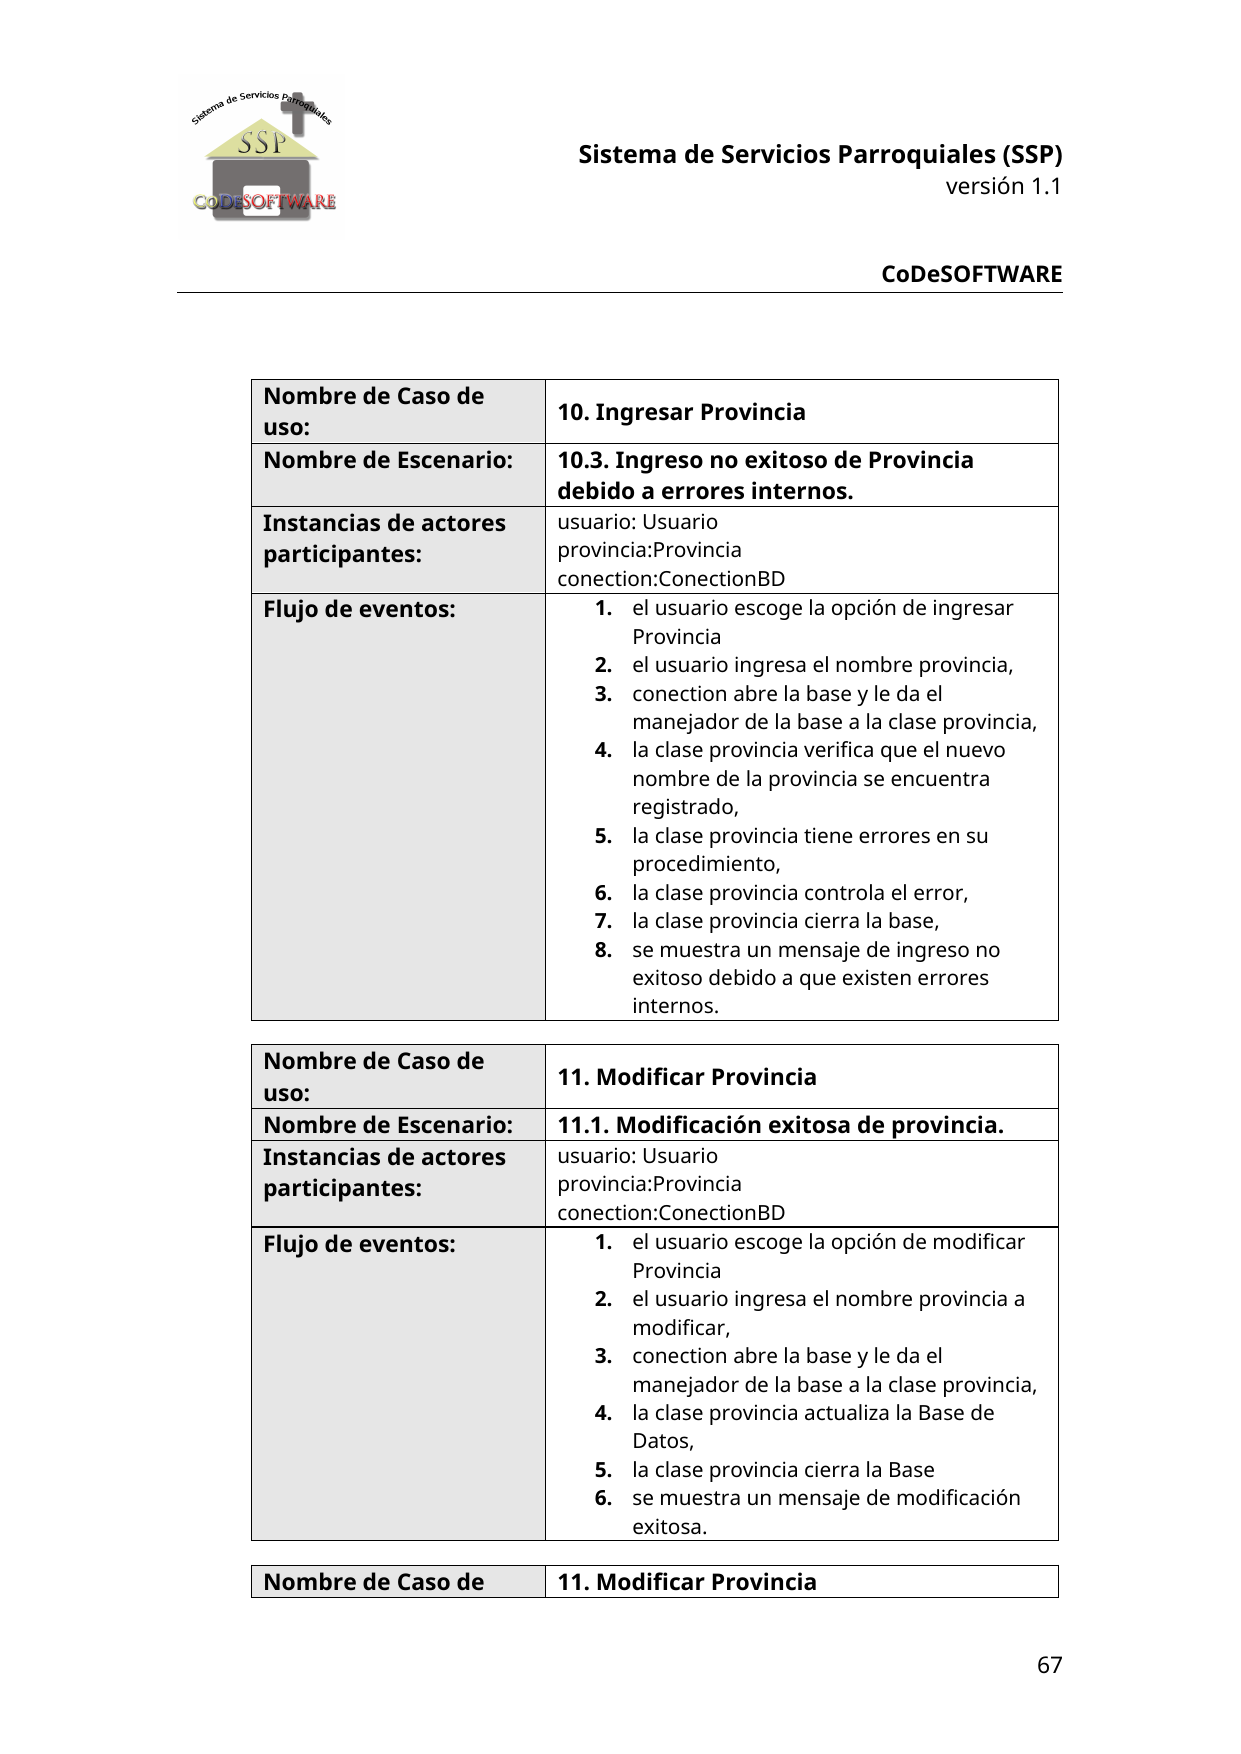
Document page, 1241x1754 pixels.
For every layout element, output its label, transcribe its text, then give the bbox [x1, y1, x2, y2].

table_header 11. Modificar Provincia [546, 1045, 1058, 1108]
table_cell usuario: Usuario provincia:Provincia conection:ConectionBD [546, 1141, 1058, 1226]
table_cell Nombre de Escenario: [252, 444, 545, 506]
table_cell usuario: Usuario provincia:Provincia conection:ConectionBD [546, 507, 1058, 592]
table_header 11. Modificar Provincia [546, 1566, 1058, 1597]
table_header Nombre de Caso de uso: [252, 1045, 545, 1108]
table_header Nombre de Caso de [252, 1566, 545, 1597]
table_header 10. Ingresar Provincia [546, 380, 1058, 442]
table_cell Nombre de Escenario: [252, 1109, 545, 1140]
table_cell Flujo de eventos: [252, 594, 545, 1020]
table_cell Instancias de actores participantes: [252, 1141, 545, 1226]
table_cell Flujo de eventos: [252, 1228, 545, 1540]
table_cell 11.1. Modificación exitosa de provincia. [546, 1109, 1058, 1140]
table_cell el usuario escoge la opción de modificar Provincia el usuario ingresa el nombre provincia a modificar, conection abre la base y le da el manejador de la base a la clase provincia, la clase provincia actualiza la Base de Datos, la clase provincia cierra la Base se muestra un mensaje de modificación exitosa. [546, 1228, 1058, 1540]
table_cell el usuario escoge la opción de ingresar Provincia el usuario ingresa el nombre provincia, conection abre la base y le da el manejador de la base a la clase provincia, la clase provincia verifica que el nuevo nombre de la provincia se encuentra registrado, la clase provincia tiene errores en su procedimiento, la clase provincia controla el error, la clase provincia cierra la base, se muestra un mensaje de ingreso no exitoso debido a que existen errores internos. [546, 594, 1058, 1020]
picture [178, 74, 345, 240]
table_cell 10.3. Ingreso no exitoso de Provincia debido a errores internos. [546, 444, 1058, 506]
table_header Nombre de Caso de uso: [252, 380, 545, 442]
table_cell Instancias de actores participantes: [252, 507, 545, 592]
